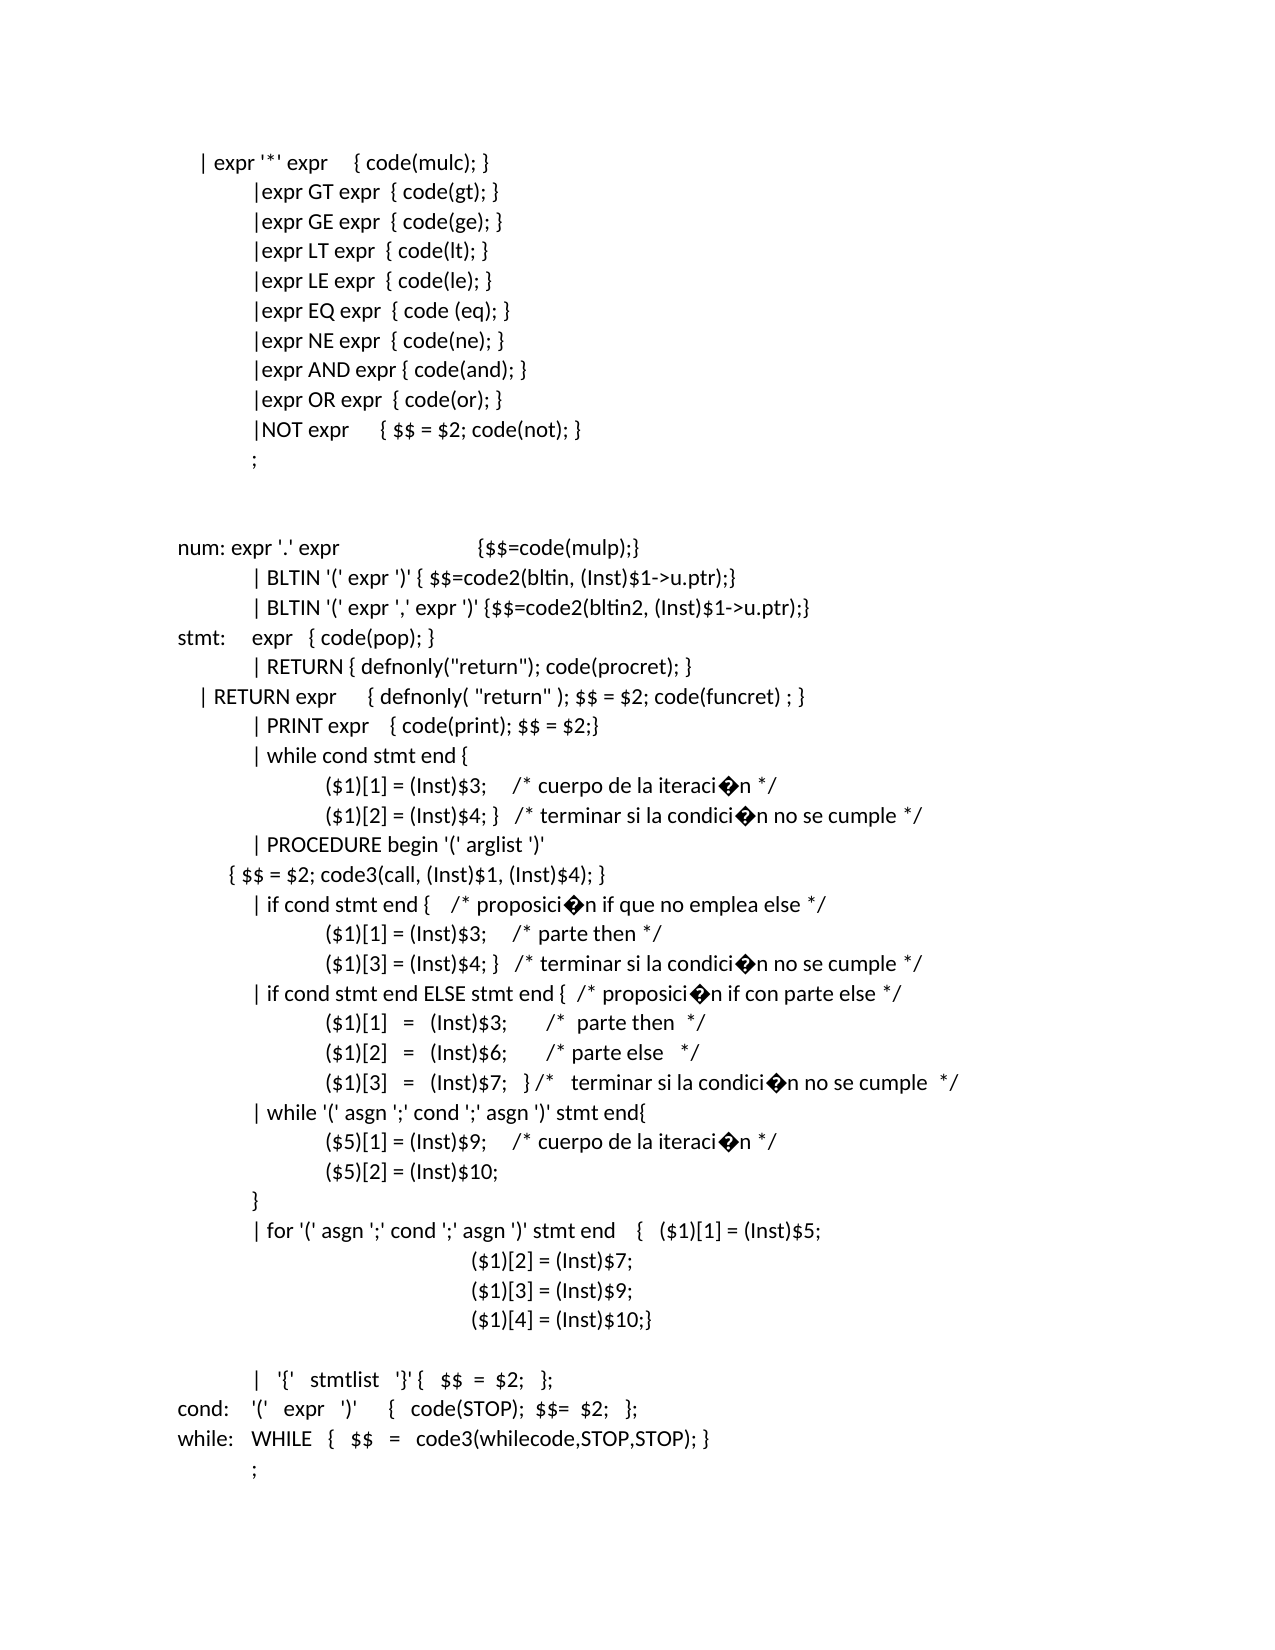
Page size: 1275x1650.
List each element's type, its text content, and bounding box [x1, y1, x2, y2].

list |expr EQ expr { code (eq); } [177, 296, 1098, 324]
list ($1)[2] = (Inst)$6; /* parte else */ [177, 1038, 1098, 1066]
list ; [177, 444, 1098, 472]
list ($1)[3] = (Inst)$9; [177, 1276, 1098, 1304]
list ($1)[3] = (Inst)$4; } /* terminar si la condici�n no se cumple */ [177, 949, 1098, 977]
list ($5)[1] = (Inst)$9; /* cuerpo de la iteraci�n */ [177, 1127, 1098, 1155]
list num: expr '.' expr {$$=code(mulp);} [177, 533, 1098, 562]
list |expr OR expr { code(or); } [177, 385, 1098, 413]
list | RETURN { defnonly("return"); code(procret); } [177, 652, 1098, 680]
list ($1)[3] = (Inst)$7; } /* terminar si la condici�n no se cumple */ [177, 1068, 1098, 1096]
list |expr LE expr { code(le); } [177, 266, 1098, 294]
list ($1)[1] = (Inst)$3; /* cuerpo de la iteraci�n */ [177, 771, 1098, 799]
list | for '(' asgn ';' cond ';' asgn ')' stmt end { ($1)[1] = (Inst)$5; [177, 1216, 1098, 1244]
list | if cond stmt end ELSE stmt end { /* proposici�n if con parte else */ [177, 979, 1098, 1007]
list | BLTIN '(' expr ',' expr ')' {$$=code2(bltin2, (Inst)$1->u.ptr);} [177, 593, 1098, 621]
list | while '(' asgn ';' cond ';' asgn ')' stmt end{ [177, 1098, 1098, 1126]
list ($5)[2] = (Inst)$10; [177, 1157, 1098, 1185]
list |expr NE expr { code(ne); } [177, 326, 1098, 354]
list cond: '(' expr ')' { code(STOP); $$= $2; }; [177, 1394, 1098, 1422]
list | '{' stmtlist '}' { $$ = $2; }; [177, 1365, 1098, 1393]
list ($1)[1] = (Inst)$3; /* parte then */ [177, 1008, 1098, 1037]
list |expr GE expr { code(ge); } [177, 207, 1098, 235]
list | if cond stmt end { /* proposici�n if que no emplea else */ [177, 890, 1098, 918]
list | RETURN expr { defnonly( "return" ); $$ = $2; code(funcret) ; } [177, 682, 1098, 710]
list |NOT expr { $$ = $2; code(not); } [177, 415, 1098, 443]
list | PROCEDURE begin '(' arglist ')' [177, 830, 1098, 858]
list | expr '*' expr { code(mulc); } [177, 148, 1098, 176]
list { $$ = $2; code3(call, (Inst)$1, (Inst)$4); } [177, 860, 1098, 888]
list ($1)[1] = (Inst)$3; /* parte then */ [177, 919, 1098, 947]
list ($1)[2] = (Inst)$7; [177, 1246, 1098, 1274]
list while: WHILE { $$ = code3(whilecode,STOP,STOP); } [177, 1424, 1098, 1452]
list ($1)[4] = (Inst)$10;} [177, 1305, 1098, 1333]
list } [177, 1187, 1098, 1215]
list | while cond stmt end { [177, 741, 1098, 769]
list |expr AND expr { code(and); } [177, 355, 1098, 383]
list ($1)[2] = (Inst)$4; } /* terminar si la condici�n no se cumple */ [177, 801, 1098, 829]
list ; [177, 1454, 1098, 1482]
list |expr LT expr { code(lt); } [177, 237, 1098, 265]
list | BLTIN '(' expr ')' { $$=code2(bltin, (Inst)$1->u.ptr);} [177, 563, 1098, 591]
list |expr GT expr { code(gt); } [177, 177, 1098, 205]
list stmt: expr { code(pop); } [177, 623, 1098, 651]
list | PRINT expr { code(print); $$ = $2;} [177, 712, 1098, 740]
